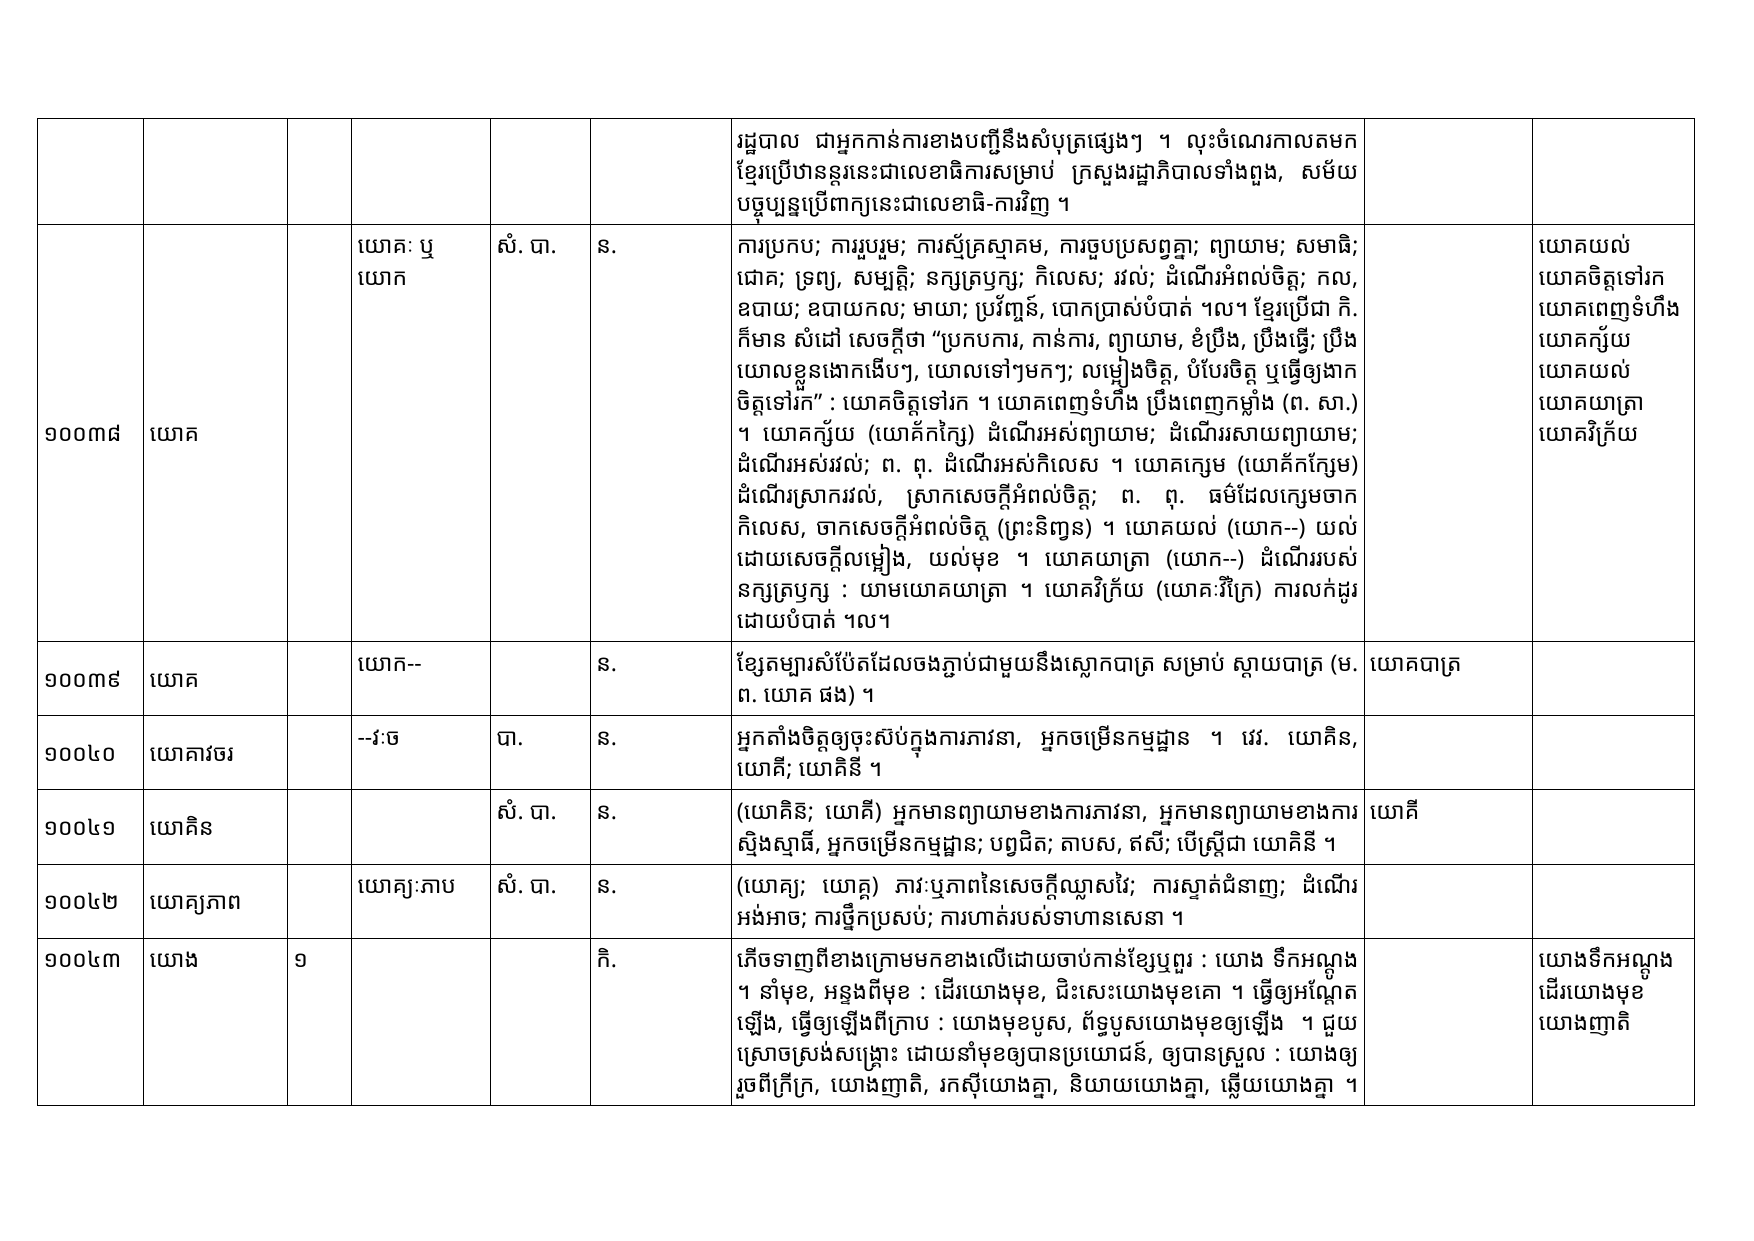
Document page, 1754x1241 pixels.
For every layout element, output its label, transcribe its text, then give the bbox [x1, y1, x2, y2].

table_cell [352, 119, 490, 223]
table_cell [1365, 716, 1532, 789]
table_cell យោគី [1365, 790, 1532, 863]
table_cell យោគាវចរ [144, 716, 287, 789]
table_cell ១០០៣៩ [38, 642, 143, 715]
table_cell [1533, 716, 1694, 789]
table_cell សំ. បា. [491, 790, 590, 863]
table_cell [288, 119, 351, 223]
table_cell [1365, 865, 1532, 937]
table_cell [288, 716, 351, 789]
table_cell [491, 119, 590, 223]
table_cell [1533, 642, 1694, 715]
table_cell កិ. [591, 939, 731, 1105]
table_cell (យោគិន៑; យោគី) អ្នក​មាន​ព្យាយាម​ខាង​ការ​ភាវនា, អ្នក​មាន​ព្យាយាម​ខាង​ការ​ស្មិងស្មាធិ៍, អ្នក​ចម្រើន​កម្មដ្ឋាន; បព្វជិត; តាបស, ឥសី; បើ​ស្រ្តី​ជា យោគិនី ។ [732, 790, 1364, 863]
table_cell [288, 790, 351, 863]
table_cell ន. [591, 865, 731, 937]
table_cell [491, 642, 590, 715]
table_cell ១០០៤១ [38, 790, 143, 863]
table_cell យោង [144, 939, 287, 1105]
table_cell [288, 865, 351, 937]
table_cell [491, 939, 590, 1105]
table_cell [1365, 225, 1532, 641]
table_cell [1533, 865, 1694, 937]
table_cell [591, 119, 731, 223]
table_cell យោគ្យ​ភាព [144, 865, 287, 937]
table_cell [352, 790, 490, 863]
table_cell យោគ [144, 225, 287, 641]
table_cell រដ្ឋបាល ជា​អ្នក​កាន់​ការ​ខាង​បញ្ជី​នឹង​សំបុត្រ​ផ្សេង​ៗ ។ លុះ​ចំណេរ​កាល​ត​មក ខ្មែរ​ប្រើ​ឋានន្តរ​នេះ​ជា​លេខាធិការ​សម្រាប់ ក្រសួង​រដ្ឋាភិបាល​ទាំងពួង, សម័យ​បច្ចុប្បន្ន​ប្រើ​ពាក្យ​នេះ​ជា​លេខាធិ-ការ​វិញ ។ [732, 119, 1364, 223]
table_cell [352, 939, 490, 1105]
table_cell បា. [491, 716, 590, 789]
table_cell ន. [591, 225, 731, 641]
table_cell [1533, 119, 1694, 223]
table_cell សំ. បា. [491, 225, 590, 641]
table_cell ១០០៤៣ [38, 939, 143, 1105]
table_cell អ្នក​តាំង​ចិត្ត​ឲ្យ​ចុះ​ស៊ប់​ក្នុង​ការ​ភាវនា, អ្នក​ចម្រើន​កម្មដ្ឋាន ។ វេវ. យោគិន, យោគី; យោគិនី ។ [732, 716, 1364, 789]
table_cell ១០០៣៨ [38, 225, 143, 641]
table_cell [1365, 939, 1532, 1105]
table_cell [288, 225, 351, 641]
table_cell --វៈច [352, 716, 490, 789]
table_cell យោគៈ ឬ យោក [352, 225, 490, 641]
table_cell ន. [591, 790, 731, 863]
table_cell ១ [288, 939, 351, 1105]
table_cell ការ​ប្រកប; ការ​រួប​រួម; ការ​ស្ម័គ្រ​ស្មាគម, ការ​ចួប​ប្រសព្វ​គ្នា; ព្យាយាម; សមាធិ; ជោគ; ទ្រព្យ, សម្បត្តិ; នក្សត្រឫក្ស; កិលេស; រវល់; ដំណើរ​អំពល់​ចិត្ត; កល, ឧបាយ; ឧបាយ​កល; មាយា; ប្រវ័ពា្ចន៍, បោក​ប្រាស់​បំបាត់ ។ល។ ខ្មែរ​ប្រើ​ជា កិ. ក៏​មាន សំដៅ​ សេចក្ដី​ថា “ប្រកប​ការ, កាន់​ការ, ព្យាយាម, ខំ​ប្រឹង, ប្រឹង​ធ្វើ; ប្រឹង​យោល​ខ្លួន​ងោក​ងើប​ៗ, យោល​ទៅ​ៗ​មក​ៗ; លម្អៀង​ចិត្ត, បំបែរ​ចិត្ត ឬ​ធ្វើ​ឲ្យ​ងាក​ចិត្ត​ទៅ​រក” : យោគ​ចិត្ត​ទៅ​រក ។ យោគ​ពេញ​ទំហឹង ប្រឹង​ពេញ​កម្លាំង (ព. សា.) ។ យោគ​ក្ស័យ (យោគ័កក្សៃ) ដំណើរ​អស់​ព្យាយាម; ដំណើរ​រសាយ​ព្យាយាម; ដំណើរ​អស់​រវល់; ព. ពុ. ដំណើរ​អស់​កិលេស ។ យោគក្សេម (យោគ័កក្សែម) ដំណើរ​ស្រាក​រវល់, ស្រាក​សេចក្ដី​អំពល់​ចិត្ត; ព. ពុ. ធម៌​ដែល​ក្សេម​ចាក​កិលេស, ចាក​សេចក្ដី​អំពល់​ចិត្ត (ព្រះ​និញ្វន) ។ យោគ​យល់ (យោក--) យល់​ដោយ​សេចក្ដី​លម្អៀង, យល់​មុខ ។ យោគ​យាត្រា (យោក--) ដំណើរ​របស់​នក្សត្រឫក្ស : យាម​យោគ​យាត្រា ។ យោគ​វិក្រ័យ (យោគៈវិក្រៃ) ការ​លក់​ដូរ​ដោយ​បំបាត់ ។ល។ [732, 225, 1364, 641]
table_cell យោក-- [352, 642, 490, 715]
table_cell [38, 119, 143, 223]
table_cell (យោគ្យ; យោគ្គ) ភាវៈ​ឬ​ភាព​នៃ​សេចក្ដី​ឈ្លាស​វៃ; ការ​ស្ទាត់​ជំនាញ; ដំណើរ​អង់អាច; ការ​ថ្នឹក​ប្រសប់; ការ​ហាត់​របស់​ទាហាន​សេនា ។ [732, 865, 1364, 937]
table_cell ន. [591, 642, 731, 715]
table_cell យោគ្យៈភាប [352, 865, 490, 937]
table_cell យោគិន [144, 790, 287, 863]
table_cell យោគ​បាត្រ [1365, 642, 1532, 715]
table_cell [1365, 119, 1532, 223]
table_cell យោគ​យល់ យោគ​ចិត្ត​ទៅ​រក យោគ​ពេញ​ទំហឹង យោគ​ក្ស័យ យោគ​យល់ យោគ​យាត្រា យោគ​វិក្រ័យ [1533, 225, 1694, 641]
table_cell [144, 119, 287, 223]
table_cell យោគ [144, 642, 287, 715]
table_cell [288, 642, 351, 715]
table_cell ១០០៤២ [38, 865, 143, 937]
table_cell យោង​ទឹក​អណ្តូង ដើរ​យោង​មុខ យោង​ញាតិ [1533, 939, 1694, 1105]
table_cell ន. [591, 716, 731, 789]
table_cell ភើច​ទាញ​ពី​ខាង​ក្រោម​មក​ខាង​លើ​ដោយ​ចាប់​កាន់​ខ្សែ​ឬ​ពួរ : យោង​ ទឹក​អណ្តូង ។ នាំ​មុខ, អន្ទង​ពី​មុខ : ដើរ​យោង​មុខ, ជិះ​សេះ​យោង​មុខ​គោ ។ ធ្វើ​ឲ្យ​អណ្តែត​ឡើង, ធ្វើ​ឲ្យ​ឡើង​ពី​ក្រាប : យោង​មុខ​បូស, ព័ទ្ធ​បូស​យោង​មុខ​ឲ្យ​ឡើង ។ ជួយ​ស្រោច​ស្រង់​សង្រ្គោះ ដោយ​នាំ​មុខ​ឲ្យ​បាន​ប្រយោជន៍, ឲ្យ​បាន​ស្រួល : យោង​ឲ្យ​រួច​ពី​ក្រីក្រ, យោង​ញាតិ, រក​ស៊ី​យោង​គ្នា, និយាយ​យោង​គ្នា, ឆ្លើយ​យោង​គ្នា ។ នាំ​យក​គ្រឿង​ឆ្ងន់​ទៅ​មក, ទទួល​បន្ទុក​ធ្ងន់ : យោង​សម្ពាយ​ពីរ​បី​តែ ម្នាក់​ឯង; ធ្ងន់​ណាស់​យោង​មិន​រួច​ទេ ។ គូស​ជា​គំនូស​ឬ​ដឹក​ជា​ខ្សែ​ទៅ​រក​គ្នា, សរសេរ​ឆ្លើយ​រក​គ្នា : គូស​យោង, សរសេរ​យោង, ដាក់​លេខ​យោង ។ យោង​ខ្លួន ឬ យោង​អាត្មា នាំ​ខ្លួន​ឲ្យ​រួច, ធ្វើ​ខ្លួន​ឲ្យ​បាន​សុខ​ស្រួល ។ យោង​ដំណើរ ឬ យោង​សេចក្តី ធ្វើ​ដំណើរ​ឬ​សេចក្ដី​ឲ្យ​អណ្តែត​ឡើង, ឲ្យ​ច្បាស់​លាស់ ។ យោង​យឹត ឬ យឹត​យោង ជួយ​ឲ្យ​រួច​ពី​ទុក្ខ​ភ័យ, ឲ្យ​បាន​រួច​ពី​ការ​ក្រ; ជេរ​ប្រទេច​ផ្តាសា បូរ​បាច់​ឲ្យ​វិនាស ។ យោង​អន្ទង ដឹក​នាំ​ឲ្យ​បាន​រួច​ពី​ការ​ក្រ, ណែនាំ ឲ្យ​កើត​ប្រយោជន៍ ។ ខ្យល់​យោង​ទឹក ខ្យល់​ដែល​បក់​យោង​ទឹក​ឲ្យ​ឡើង​ឬ​យោង​ទឹក​ឲ្យ​ធ្លាក់​ភ្លៀង ។ អណ្តូង​យោង​ អណ្តូង​ដែល​ជ្រៅ ដង​ទឹក​បាន​តែ​ដោយ​យោង ។ល។ [732, 939, 1364, 1105]
table_cell ១០០៤០ [38, 716, 143, 789]
table_cell [1533, 790, 1694, 863]
table_cell សំ. បា. [491, 865, 590, 937]
table_cell ខ្សែ​តម្បារ​សំប៉ែត​ដែល​ចង​ភ្ជាប់​ជា​មួយ​នឹង​ស្លោក​បាត្រ សម្រាប់​ ស្តាយ​បាត្រ (ម. ព. យោគ ផង) ។ [732, 642, 1364, 715]
